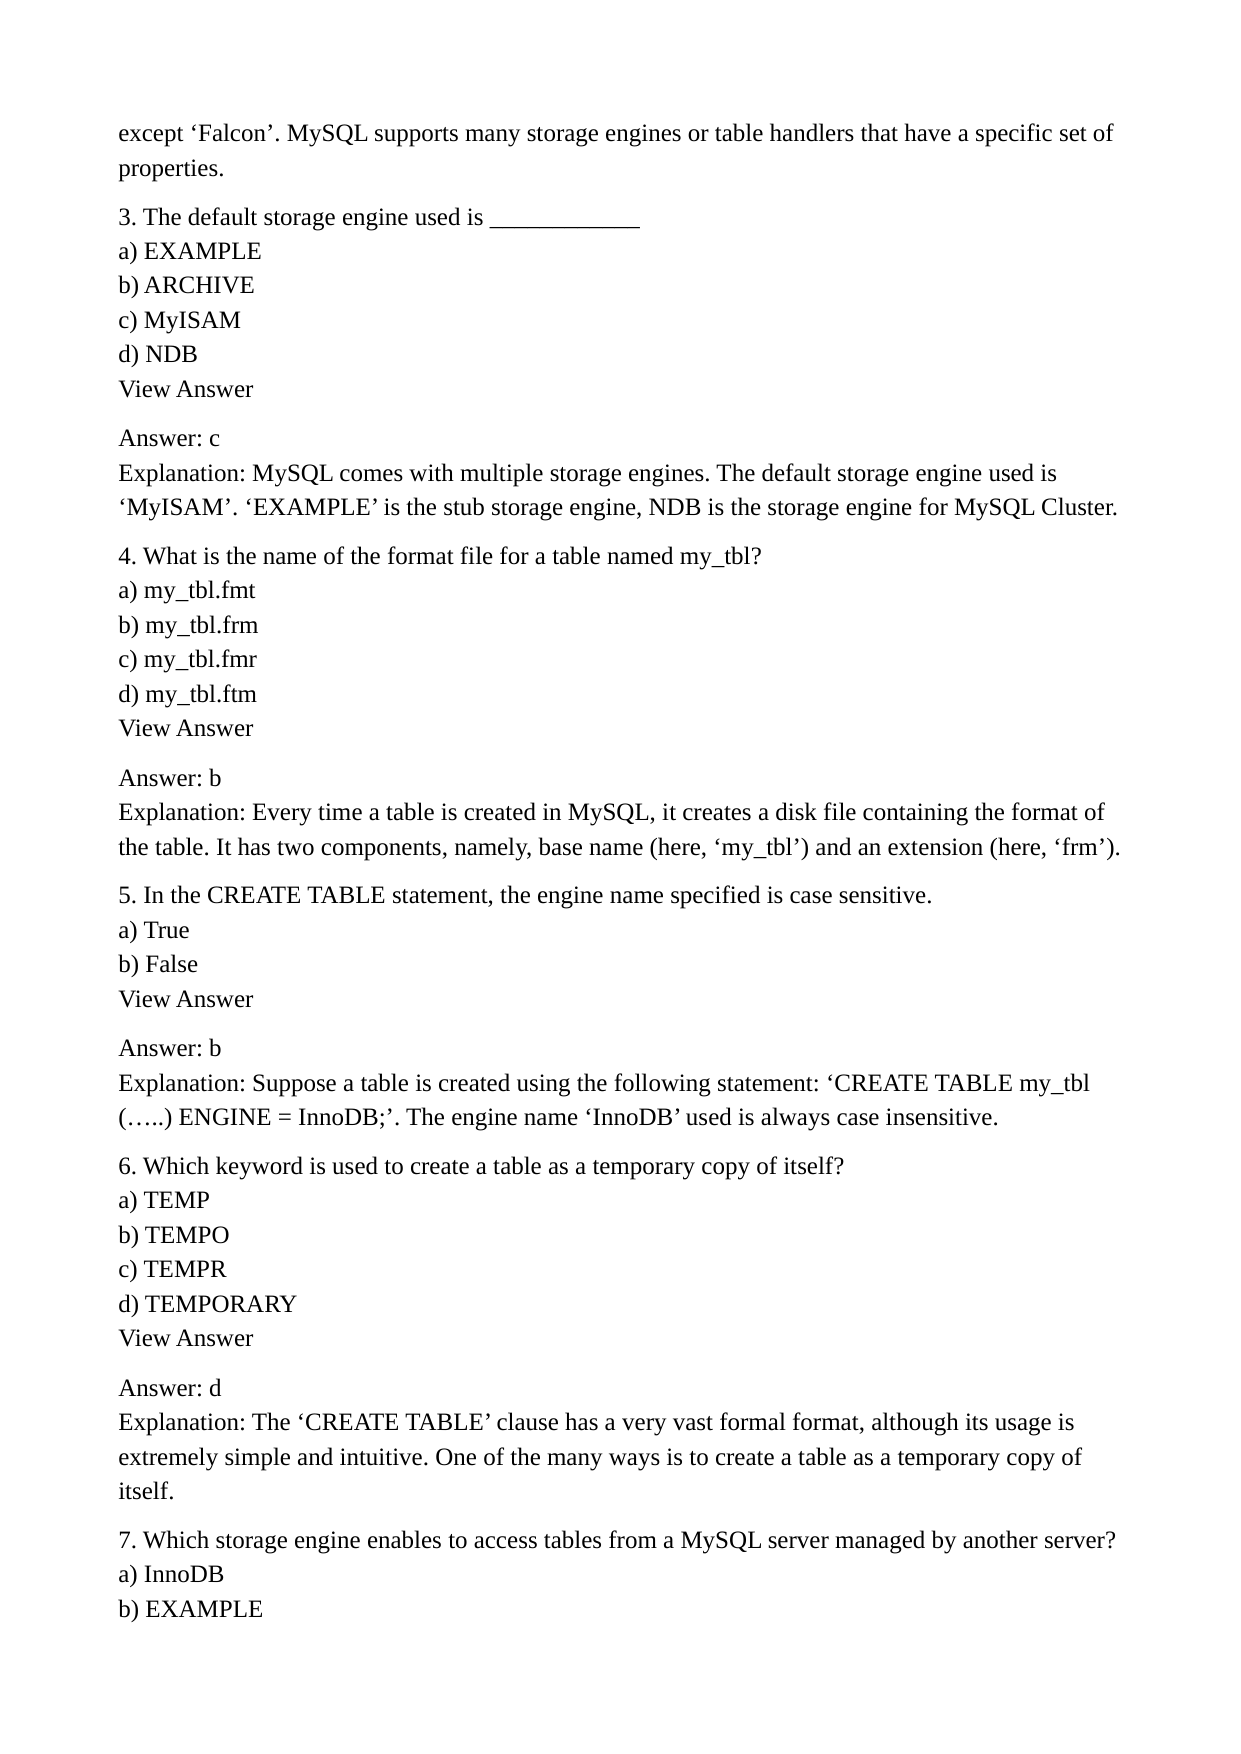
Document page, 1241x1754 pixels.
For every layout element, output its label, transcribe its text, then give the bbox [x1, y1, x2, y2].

text Answer: b Explanation: Every time a table is created in MySQL, it creates a disk file containing the format of the table. It has two components, namely, base name (here, ‘my_tbl’) and an extension (here, ‘frm’). [118, 763, 1122, 860]
text Answer: d Explanation: The ‘CREATE TABLE’ clause has a very vast formal format, although its usage is extremely simple and intuitive. One of the many ways is to create a table as a temporary copy of itself. [118, 1373, 1122, 1505]
text 4. What is the name of the format file for a table named my_tbl? a) my_tbl.fmt b) my_tbl.frm c) my_tbl.fmr d) my_tbl.ftm View Answer [118, 541, 1122, 742]
text Answer: c Explanation: MySQL comes with multiple storage engines. The default storage engine used is ‘MyISAM’. ‘EXAMPLE’ is the stub storage engine, NDB is the storage engine for MySQL Cluster. [118, 423, 1122, 521]
text 6. Which keyword is used to create a table as a temporary copy of itself? a) TEMP b) TEMPO c) TEMPR d) TEMPORARY View Answer [118, 1151, 1122, 1352]
text 3. The default storage engine used is ____________ a) EXAMPLE b) ARCHIVE c) MyISAM d) NDB View Answer [118, 202, 1122, 403]
text Answer: b Explanation: Suppose a table is created using the following statement: ‘CREATE TABLE my_tbl (…..) ENGINE = InnoDB;’. The engine name ‘InnoDB’ used is always case insensitive. [118, 1033, 1122, 1131]
text 7. Which storage engine enables to access tables from a MySQL server managed by another server? a) InnoDB b) EXAMPLE [118, 1525, 1122, 1623]
text except ‘Falcon’. MySQL supports many storage engines or table handlers that have a specific set of properties. [118, 118, 1122, 181]
text 5. In the CREATE TABLE statement, the engine name specified is case sensitive. a) True b) False View Answer [118, 881, 1122, 1013]
